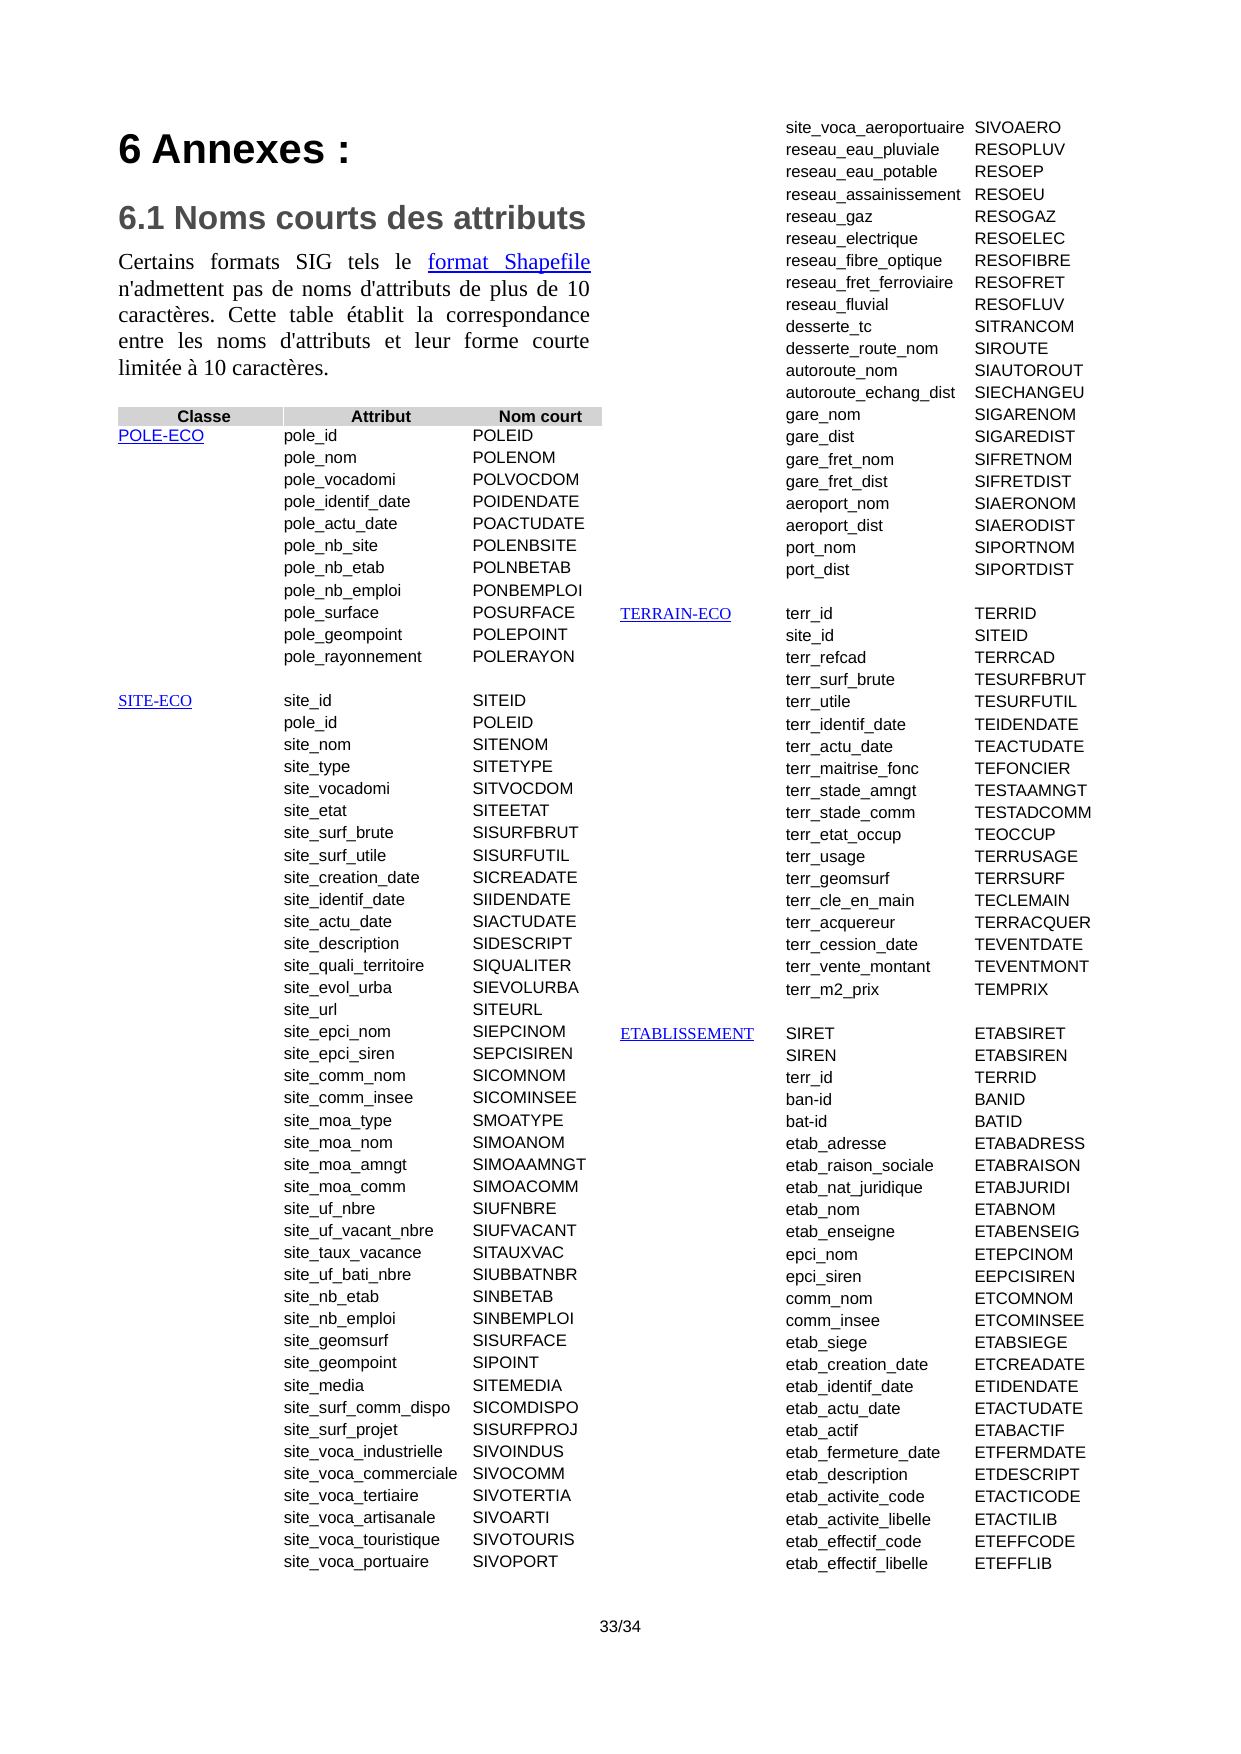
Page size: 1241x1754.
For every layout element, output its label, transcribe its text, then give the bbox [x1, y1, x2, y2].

table_cell SIPOINT [472, 1353, 602, 1375]
table_cell [118, 1331, 283, 1353]
table_cell [620, 759, 786, 781]
table_cell SIMOACOMM [472, 1177, 602, 1199]
table_cell reseau_fluvial [786, 295, 974, 317]
table_cell etab_actu_date [786, 1399, 974, 1421]
table_cell SITEURL [472, 1000, 602, 1022]
table_cell [620, 626, 786, 648]
table_cell SINBETAB [472, 1287, 602, 1309]
table_cell ‍terr_utile [786, 692, 974, 714]
table_cell ETEFFCODE [974, 1531, 1104, 1553]
text Certains formats SIG tels le format Shapefile n'admettent pas de noms d'attributs de plus de 10 caractères. Cette table établit la correspondance entre les noms d'attributs et leur forme courte limitée à 10 caractères. [118, 248, 591, 380]
table_cell [118, 1353, 283, 1375]
table_cell [620, 1222, 786, 1244]
table_cell RESOFLUV [974, 295, 1104, 317]
table_cell [118, 1508, 283, 1530]
table_cell [118, 1309, 283, 1331]
table_cell [118, 1552, 283, 1574]
table_cell terr_cle_en_main [786, 891, 974, 913]
table_cell etab_nom [786, 1200, 974, 1222]
table_cell etab_effectif_libelle [786, 1554, 974, 1576]
table_cell etab_activite_libelle [786, 1509, 974, 1531]
table_header Nom court [472, 407, 602, 426]
table_cell [620, 869, 786, 891]
table_cell [620, 1134, 786, 1156]
table_cell gare_nom [786, 405, 974, 427]
table_cell terr_stade_comm [786, 803, 974, 825]
subtitle 6.1 Noms courts des attributs [118, 198, 620, 237]
table_cell [118, 1110, 283, 1132]
table_cell SICREADATE [472, 868, 602, 889]
table_cell site_moa_comm [284, 1177, 472, 1199]
table_cell [620, 736, 786, 758]
table_cell [118, 1088, 283, 1110]
table_cell pole_surface [284, 603, 472, 624]
table_cell [118, 845, 283, 867]
table_cell SIGAREDIST [974, 427, 1104, 449]
table_cell SITAUXVAC [472, 1243, 602, 1265]
table_cell pole_actu_date [284, 514, 472, 536]
table_cell site_voca_tertiaire [284, 1486, 472, 1508]
table_cell RESOFIBRE [974, 251, 1104, 273]
table_cell etab_identif_date [786, 1377, 974, 1399]
table_cell [118, 669, 283, 691]
table_cell POLEPOINT [472, 625, 602, 647]
table_cell [620, 1112, 786, 1134]
table_cell [620, 273, 786, 295]
table_cell [118, 514, 283, 536]
table_cell [118, 1022, 283, 1044]
table_cell site_url [284, 1000, 472, 1022]
table_cell [118, 713, 283, 735]
table_cell site_voca_commerciale [284, 1464, 472, 1486]
table_cell POLENBSITE [472, 536, 602, 558]
table_cell SIAERONOM [974, 494, 1104, 516]
table_cell [284, 669, 472, 691]
table_cell TERRSURF [974, 869, 1104, 891]
table_cell site_moa_amngt [284, 1155, 472, 1177]
table_cell etab_description [786, 1465, 974, 1487]
table_cell RESOGAZ [974, 206, 1104, 228]
table_cell [118, 1265, 283, 1287]
table_cell TEIDENDATE [974, 714, 1104, 736]
table_cell [118, 1530, 283, 1552]
table_cell [620, 1377, 786, 1399]
table_cell site_id [284, 691, 472, 713]
table_cell SISURFACE [472, 1331, 602, 1353]
table_cell [620, 891, 786, 913]
table_cell ETEFFLIB [974, 1554, 1104, 1576]
table_cell ETABNOM [974, 1200, 1104, 1222]
table_cell reseau_fret_ferroviaire [786, 273, 974, 295]
table_cell TEFONCIER [974, 759, 1104, 781]
table_cell SIUFNBRE [472, 1199, 602, 1221]
table_cell RESOPLUV [974, 140, 1104, 162]
table_cell SIMOANOM [472, 1133, 602, 1154]
table_cell [620, 582, 786, 604]
table_cell site_actu_date [284, 912, 472, 934]
table_cell etab_activite_code [786, 1487, 974, 1509]
table_cell POIDENDATE [472, 492, 602, 514]
table_cell TERRCAD [974, 648, 1104, 670]
table_cell terr_vente_montant [786, 957, 974, 979]
table_cell [620, 1333, 786, 1355]
table_cell SIFRETNOM [974, 449, 1104, 471]
table_cell [118, 1243, 283, 1265]
table_cell site_id [786, 626, 974, 648]
table_cell POLEID [472, 713, 602, 735]
table_cell [118, 470, 283, 492]
table_cell [620, 295, 786, 317]
table_cell [118, 1375, 283, 1397]
table_cell site_description [284, 934, 472, 956]
table_cell SITEID [974, 626, 1104, 648]
table_cell POLENOM [472, 448, 602, 470]
table_cell [620, 803, 786, 825]
table_cell TERRAIN-ECO [620, 604, 786, 626]
table_cell SISURFPROJ [472, 1420, 602, 1442]
table_cell SISURFUTIL [472, 845, 602, 867]
table_cell [620, 1399, 786, 1421]
table_cell site_uf_nbre [284, 1199, 472, 1221]
table_cell pole_identif_date [284, 492, 472, 514]
table_cell SIAUTOROUT [974, 361, 1104, 383]
table_cell terr_geomsurf [786, 869, 974, 891]
table_cell ETEPCINOM [974, 1244, 1104, 1266]
table_cell [118, 1398, 283, 1419]
table_cell TEVENTDATE [974, 935, 1104, 957]
table_cell ETABRAISON [974, 1156, 1104, 1178]
table_cell [620, 714, 786, 736]
table_cell ETIDENDATE [974, 1377, 1104, 1399]
table_cell site_geompoint [284, 1353, 472, 1375]
table_cell ETACTICODE [974, 1487, 1104, 1509]
table_cell pole_nb_emploi [284, 580, 472, 602]
table_cell pole_nb_site [284, 536, 472, 558]
table_cell SEPCISIREN [472, 1044, 602, 1066]
table_cell SIGARENOM [974, 405, 1104, 427]
table_cell [118, 1420, 283, 1442]
table_cell site_nom [284, 735, 472, 757]
table_cell etab_siege [786, 1333, 974, 1355]
table_cell SIVOCOMM [472, 1464, 602, 1486]
table_cell autoroute_echang_dist [786, 383, 974, 405]
table_cell SIVOTERTIA [472, 1486, 602, 1508]
table_cell reseau_gaz [786, 206, 974, 228]
table_cell site_uf_bati_nbre [284, 1265, 472, 1287]
table_cell reseau_fibre_optique [786, 251, 974, 273]
table_cell desserte_route_nom [786, 339, 974, 361]
table_cell SIIDENDATE [472, 890, 602, 912]
table_cell site_quali_territoire [284, 956, 472, 978]
table_cell [118, 1133, 283, 1154]
table_cell SITETYPE [472, 757, 602, 779]
table_cell pole_nom [284, 448, 472, 470]
table_cell [620, 361, 786, 383]
table_cell terr_acquereur [786, 913, 974, 935]
table_cell [974, 1001, 1104, 1023]
table_cell SIQUALITER [472, 956, 602, 978]
table_cell ETABLISSEMENT [620, 1024, 786, 1046]
table_cell site_identif_date [284, 890, 472, 912]
table_cell SIVOTOURIS [472, 1530, 602, 1552]
table_cell comm_nom [786, 1289, 974, 1311]
table_cell [118, 735, 283, 757]
table_cell [620, 1465, 786, 1487]
table_cell ETABSIREN [974, 1046, 1104, 1068]
table_cell PONBEMPLOI [472, 580, 602, 602]
table_cell terr_id [786, 604, 974, 626]
table_cell TEMPRIX [974, 979, 1104, 1001]
table_cell [620, 1443, 786, 1465]
table_cell SIDESCRIPT [472, 934, 602, 956]
table_cell POLNBETAB [472, 558, 602, 580]
table_cell terr_cession_date [786, 935, 974, 957]
table_cell TERRID [974, 1068, 1104, 1090]
table_cell [620, 935, 786, 957]
table_cell site_moa_type [284, 1110, 472, 1132]
table_cell TEOCCUP [974, 825, 1104, 847]
table_cell ETFERMDATE [974, 1443, 1104, 1465]
table_cell site_voca_artisanale [284, 1508, 472, 1530]
table_cell comm_insee [786, 1311, 974, 1333]
table_cell [118, 1442, 283, 1464]
table_cell site_media [284, 1375, 472, 1397]
table_cell SIVOAERO [974, 118, 1104, 140]
table_cell site_nb_etab [284, 1287, 472, 1309]
table_cell terr_m2_prix [786, 979, 974, 1001]
table_cell ban-id [786, 1090, 974, 1112]
table_cell site_surf_brute [284, 823, 472, 845]
table_header Classe [118, 407, 283, 426]
table_cell [118, 978, 283, 1000]
table_cell site_surf_utile [284, 845, 472, 867]
table_cell [118, 757, 283, 779]
table_cell SITEID [472, 691, 602, 713]
table_cell [118, 1221, 283, 1243]
table_cell SIUFVACANT [472, 1221, 602, 1243]
table_cell [620, 405, 786, 427]
table_cell SIPORTNOM [974, 538, 1104, 560]
table_cell [118, 1066, 283, 1088]
table_cell terr_etat_occup [786, 825, 974, 847]
table_cell etab_enseigne [786, 1222, 974, 1244]
table_cell etab_adresse [786, 1134, 974, 1156]
table_cell ETACTUDATE [974, 1399, 1104, 1421]
table_cell gare_fret_dist [786, 471, 974, 493]
table_cell pole_nb_etab [284, 558, 472, 580]
table_cell [118, 1199, 283, 1221]
table_cell site_evol_urba [284, 978, 472, 1000]
table_cell SIUBBATNBR [472, 1265, 602, 1287]
table_cell [620, 1554, 786, 1576]
table_cell site_voca_aeroportuaire [786, 118, 974, 140]
table_cell [620, 1068, 786, 1090]
table_cell [620, 1244, 786, 1266]
table_cell ETCOMNOM [974, 1289, 1104, 1311]
table_cell reseau_assainissement [786, 184, 974, 206]
table_cell site_surf_projet [284, 1420, 472, 1442]
table_cell site_creation_date [284, 868, 472, 889]
table_cell [620, 339, 786, 361]
table_cell SICOMDISPO [472, 1398, 602, 1419]
table_cell [620, 1531, 786, 1553]
table_cell site_surf_comm_dispo [284, 1398, 472, 1419]
table_cell [118, 492, 283, 514]
table_cell pole_vocadomi [284, 470, 472, 492]
table_cell etab_nat_juridique [786, 1178, 974, 1200]
table_cell [118, 868, 283, 889]
table_cell SIEVOLURBA [472, 978, 602, 1000]
table_cell [620, 1487, 786, 1509]
table_cell [620, 251, 786, 273]
table_cell POLVOCDOM [472, 470, 602, 492]
table_cell site_nb_emploi [284, 1309, 472, 1331]
table_cell ETABACTIF [974, 1421, 1104, 1443]
table_cell [118, 823, 283, 845]
table_cell aeroport_nom [786, 494, 974, 516]
table_cell [786, 582, 974, 604]
table_cell [620, 1178, 786, 1200]
table_cell EEPCISIREN [974, 1266, 1104, 1288]
table_cell TEACTUDATE [974, 736, 1104, 758]
table_cell port_dist [786, 560, 974, 582]
table_cell gare_fret_nom [786, 449, 974, 471]
table_cell TESURFBRUT [974, 670, 1104, 692]
table_cell [118, 1000, 283, 1022]
table_cell SITEETAT [472, 801, 602, 823]
table_cell [620, 1046, 786, 1068]
table_cell [620, 317, 786, 339]
table_cell [620, 648, 786, 670]
table_cell TERRID [974, 604, 1104, 626]
table_cell [118, 448, 283, 470]
table_cell etab_creation_date [786, 1355, 974, 1377]
table_cell [118, 1177, 283, 1199]
table_cell RESOEU [974, 184, 1104, 206]
table_cell [620, 1090, 786, 1112]
table_header Attribut [284, 407, 472, 426]
table_cell RESOEP [974, 162, 1104, 184]
table_cell [974, 582, 1104, 604]
table_cell [620, 494, 786, 516]
subtitle 6 Annexes : [118, 124, 620, 172]
table_cell ETABJURIDI [974, 1178, 1104, 1200]
table_cell SIEPCINOM [472, 1022, 602, 1044]
table_cell ETACTILIB [974, 1509, 1104, 1531]
table_cell [620, 847, 786, 869]
table_cell POSURFACE [472, 603, 602, 624]
table_cell TESTAAMNGT [974, 781, 1104, 803]
table_cell SIRET [786, 1024, 974, 1046]
table_cell [620, 1421, 786, 1443]
table_cell [620, 538, 786, 560]
table_cell [620, 118, 786, 140]
table_cell reseau_eau_potable [786, 162, 974, 184]
table_cell site_voca_portuaire [284, 1552, 472, 1574]
table_cell terr_identif_date [786, 714, 974, 736]
table_cell terr_stade_amngt [786, 781, 974, 803]
table_cell SIECHANGEU [974, 383, 1104, 405]
table_cell [118, 536, 283, 558]
table_cell site_taux_vacance [284, 1243, 472, 1265]
table_cell SICOMNOM [472, 1066, 602, 1088]
table_cell terr_id [786, 1068, 974, 1090]
table_cell [118, 1287, 283, 1309]
table_cell POACTUDATE [472, 514, 602, 536]
table_cell SIACTUDATE [472, 912, 602, 934]
table_cell site_comm_nom [284, 1066, 472, 1088]
table_cell SITRANCOM [974, 317, 1104, 339]
table_cell [620, 825, 786, 847]
table_cell [620, 1156, 786, 1178]
table_cell gare_dist [786, 427, 974, 449]
table_cell site_etat [284, 801, 472, 823]
table_cell RESOELEC [974, 229, 1104, 251]
table_cell SISURFBRUT [472, 823, 602, 845]
table_cell [118, 956, 283, 978]
table_cell [620, 913, 786, 935]
table_cell [620, 560, 786, 582]
table_cell [620, 1355, 786, 1377]
table_cell [620, 471, 786, 493]
table_cell [620, 979, 786, 1001]
table_cell BANID [974, 1090, 1104, 1112]
table_cell site_epci_siren [284, 1044, 472, 1066]
table_cell SIROUTE [974, 339, 1104, 361]
table_cell epci_nom [786, 1244, 974, 1266]
table_cell [620, 781, 786, 803]
table_cell etab_fermeture_date [786, 1443, 974, 1465]
table_cell [472, 669, 602, 691]
table_cell [118, 647, 283, 669]
table_cell pole_geompoint [284, 625, 472, 647]
table_cell ETABSIRET [974, 1024, 1104, 1046]
table_cell site_geomsurf [284, 1331, 472, 1353]
table_cell SIVOARTI [472, 1508, 602, 1530]
table_cell SIMOAAMNGT [472, 1155, 602, 1177]
table_cell ETDESCRIPT [974, 1465, 1104, 1487]
table_cell [118, 603, 283, 624]
table_cell [118, 1464, 283, 1486]
table_cell POLEID [472, 426, 602, 448]
table_cell TESURFUTIL [974, 692, 1104, 714]
table_cell etab_effectif_code [786, 1531, 974, 1553]
table_cell autoroute_nom [786, 361, 974, 383]
table_cell SIAERODIST [974, 516, 1104, 538]
table_cell port_nom [786, 538, 974, 560]
table_cell [620, 1001, 786, 1023]
table_cell etab_actif [786, 1421, 974, 1443]
table_cell [118, 1486, 283, 1508]
table_cell [620, 229, 786, 251]
table_cell [620, 383, 786, 405]
table_cell terr_refcad [786, 648, 974, 670]
table_cell [620, 140, 786, 162]
table_cell [620, 427, 786, 449]
table_cell terr_maitrise_fonc [786, 759, 974, 781]
table_cell SINBEMPLOI [472, 1309, 602, 1331]
table_cell SITEMEDIA [472, 1375, 602, 1397]
table_cell terr_actu_date [786, 736, 974, 758]
table_cell [620, 670, 786, 692]
table_cell [620, 957, 786, 979]
table_cell [786, 1001, 974, 1023]
table_cell BATID [974, 1112, 1104, 1134]
table_cell ‍terr_usage [786, 847, 974, 869]
table_cell [620, 206, 786, 228]
table_cell site_epci_nom [284, 1022, 472, 1044]
table_cell SIPORTDIST [974, 560, 1104, 582]
table_cell [620, 1200, 786, 1222]
table_cell site_voca_touristique [284, 1530, 472, 1552]
table_cell [118, 779, 283, 801]
table_cell [118, 1155, 283, 1177]
table_cell [620, 516, 786, 538]
table_cell reseau_eau_pluviale [786, 140, 974, 162]
table_cell pole_rayonnement [284, 647, 472, 669]
table_cell epci_siren [786, 1266, 974, 1288]
table_cell [118, 801, 283, 823]
table_cell [620, 1266, 786, 1288]
table_cell ETCOMINSEE [974, 1311, 1104, 1333]
table_cell desserte_tc [786, 317, 974, 339]
table_cell SIVOINDUS [472, 1442, 602, 1464]
table_cell SMOATYPE [472, 1110, 602, 1132]
table_cell [118, 912, 283, 934]
table_cell pole_id [284, 713, 472, 735]
table_cell TERRUSAGE [974, 847, 1104, 869]
table_cell SIREN [786, 1046, 974, 1068]
table_cell [118, 934, 283, 956]
table_cell TECLEMAIN [974, 891, 1104, 913]
table_cell ETCREADATE [974, 1355, 1104, 1377]
table_cell terr_surf_brute [786, 670, 974, 692]
table_cell [118, 625, 283, 647]
table_cell [118, 890, 283, 912]
table_cell site_comm_insee [284, 1088, 472, 1110]
table_cell ETABSIEGE [974, 1333, 1104, 1355]
table_cell [118, 1044, 283, 1066]
table_cell RESOFRET [974, 273, 1104, 295]
table_cell [620, 1289, 786, 1311]
table_cell SICOMINSEE [472, 1088, 602, 1110]
table_cell bat-id [786, 1112, 974, 1134]
table_cell TESTADCOMM [974, 803, 1104, 825]
table_cell [118, 580, 283, 602]
table_cell SIVOPORT [472, 1552, 602, 1574]
table_cell TERRACQUER [974, 913, 1104, 935]
table_cell site_voca_industrielle [284, 1442, 472, 1464]
table_cell POLE-ECO [118, 426, 283, 448]
table_cell [118, 558, 283, 580]
table_cell SITE-ECO [118, 691, 283, 713]
table_cell pole_id [284, 426, 472, 448]
table_cell SITENOM [472, 735, 602, 757]
table_cell [620, 1311, 786, 1333]
table_cell [620, 162, 786, 184]
table_cell [620, 449, 786, 471]
table_cell reseau_electrique [786, 229, 974, 251]
table_cell TEVENTMONT [974, 957, 1104, 979]
table_cell site_uf_vacant_nbre [284, 1221, 472, 1243]
table_cell POLERAYON [472, 647, 602, 669]
table_cell [620, 692, 786, 714]
table_cell ETABENSEIG [974, 1222, 1104, 1244]
table_cell SITVOCDOM [472, 779, 602, 801]
table_cell site_moa_nom [284, 1133, 472, 1154]
table_cell SIFRETDIST [974, 471, 1104, 493]
table_cell site_type [284, 757, 472, 779]
table_cell [620, 184, 786, 206]
table_cell [620, 1509, 786, 1531]
table_cell etab_raison_sociale [786, 1156, 974, 1178]
table_cell ETABADRESS [974, 1134, 1104, 1156]
table_cell aeroport_dist [786, 516, 974, 538]
table_cell site_vocadomi [284, 779, 472, 801]
